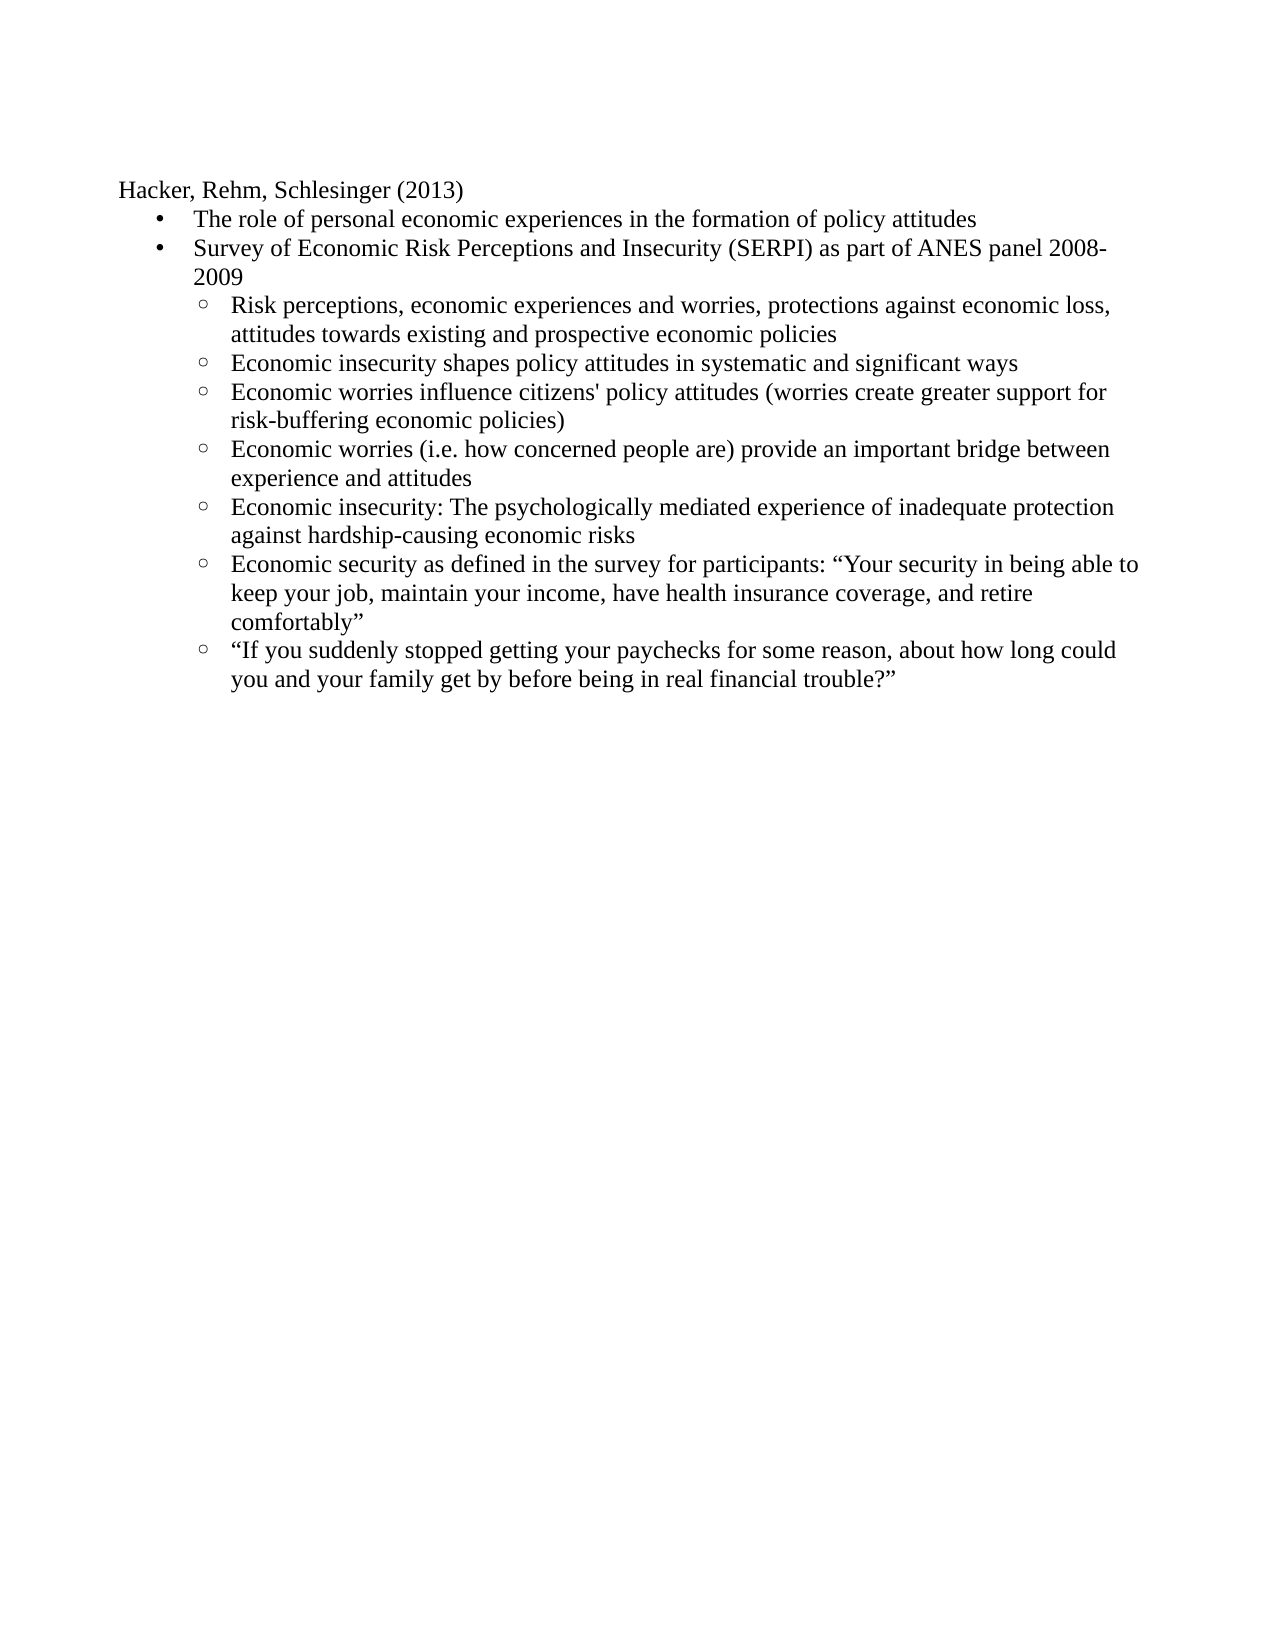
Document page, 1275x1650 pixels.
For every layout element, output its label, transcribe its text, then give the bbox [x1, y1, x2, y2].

list Economic worries (i.e. how concerned people are) provide an important bridge between experience and attitudes [193, 434, 1157, 492]
list Risk perceptions, economic experiences and worries, protections against economic loss, attitudes towards existing and prospective economic policies [193, 291, 1157, 348]
list Survey of Economic Risk Perceptions and Insecurity (SERPI) as part of ANES panel 2008-2009 [156, 233, 1157, 291]
list “If you suddenly stopped getting your paychecks for some reason, about how long could you and your family get by before being in real financial trouble?” [193, 636, 1157, 693]
list The role of personal economic experiences in the formation of policy attitudes [156, 204, 1157, 233]
list Economic insecurity shapes policy attitudes in systematic and significant ways [193, 348, 1157, 377]
list Economic worries influence citizens' policy attitudes (worries create greater support for risk-buffering economic policies) [193, 377, 1157, 434]
list Economic insecurity: The psychologically mediated experience of inadequate protection against hardship-causing economic risks [193, 492, 1157, 549]
list Economic security as defined in the survey for participants: “Your security in being able to keep your job, maintain your income, have health insurance coverage, and retire comfortably” [193, 549, 1157, 636]
text Hacker, Rehm, Schlesinger (2013) [118, 176, 1157, 204]
